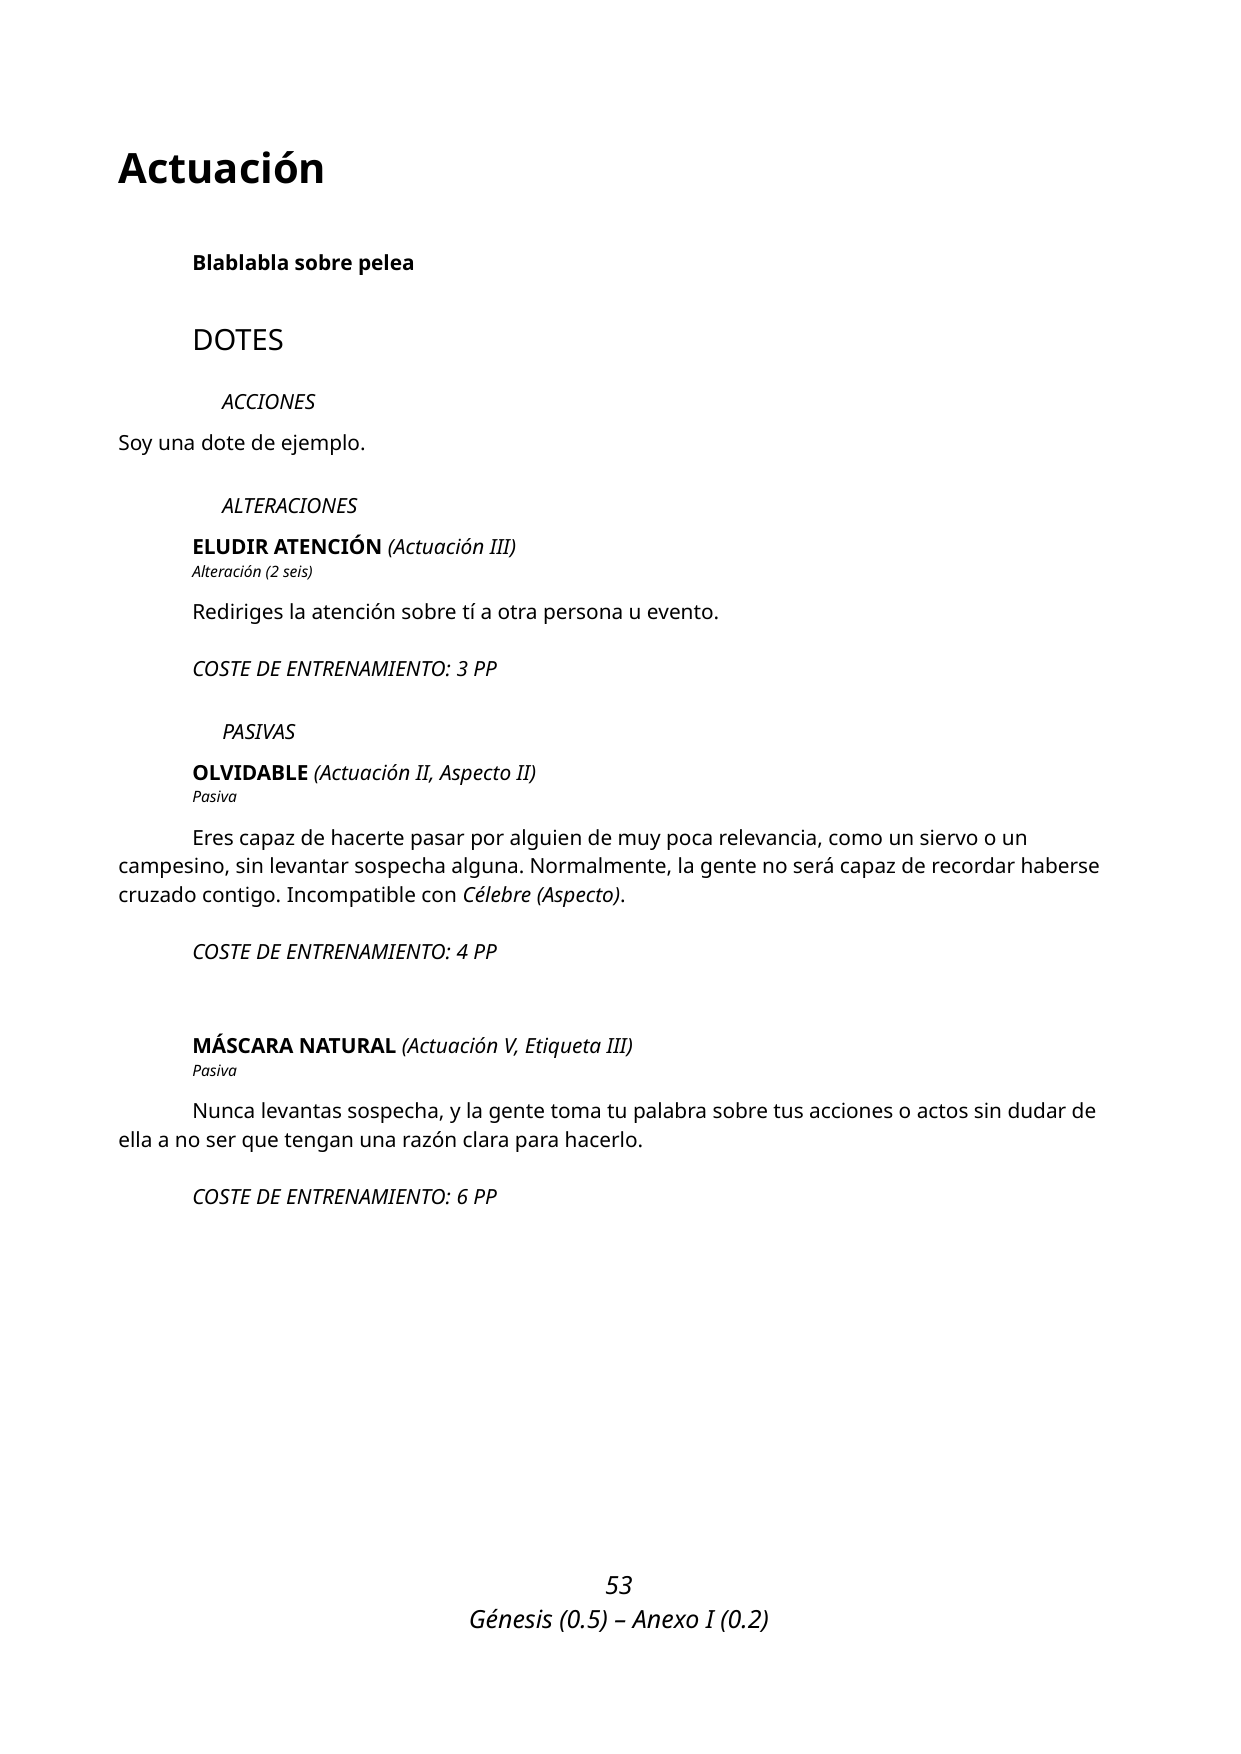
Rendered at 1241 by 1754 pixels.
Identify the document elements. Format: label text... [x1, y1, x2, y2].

text COSTE DE ENTRENAMIENTO: 3 PP [118, 654, 1122, 682]
text Nunca levantas sospecha, y la gente toma tu palabra sobre tus acciones o actos sin dudar de ella a no ser que tengan una razón clara para hacerlo. [118, 1097, 1122, 1153]
text Alteración (2 seis) [192, 560, 1122, 597]
text Eres capaz de hacerte pasar por alguien de muy poca relevancia, como un siervo o un campesino, sin levantar sospecha alguna. Normalmente, la gente no será capaz de recordar haberse cruzado contigo. Incompatible con Célebre (Aspecto). [118, 823, 1122, 908]
text COSTE DE ENTRENAMIENTO: 6 PP [118, 1182, 1122, 1210]
subtitle Actuación [118, 139, 1122, 196]
text Blablabla sobre pelea [118, 248, 1122, 276]
text Pasiva [192, 786, 1122, 823]
text Rediriges la atención sobre tí a otra persona u evento. [118, 597, 1122, 626]
subtitle PASIVAS [118, 714, 1122, 745]
text OLVIDABLE (Actuación II, Aspecto II) [118, 758, 1122, 786]
subtitle ALTERACIONES [118, 488, 1122, 519]
text Pasiva [192, 1060, 1122, 1097]
subtitle ACCIONES [118, 384, 1122, 416]
text Soy una dote de ejemplo. [118, 428, 1122, 457]
text MÁSCARA NATURAL (Actuación V, Etiqueta III) [118, 1031, 1122, 1060]
subtitle DOTES [118, 319, 1122, 359]
text COSTE DE ENTRENAMIENTO: 4 PP [118, 937, 1122, 965]
text ELUDIR ATENCIÓN (Actuación III) [118, 532, 1122, 560]
